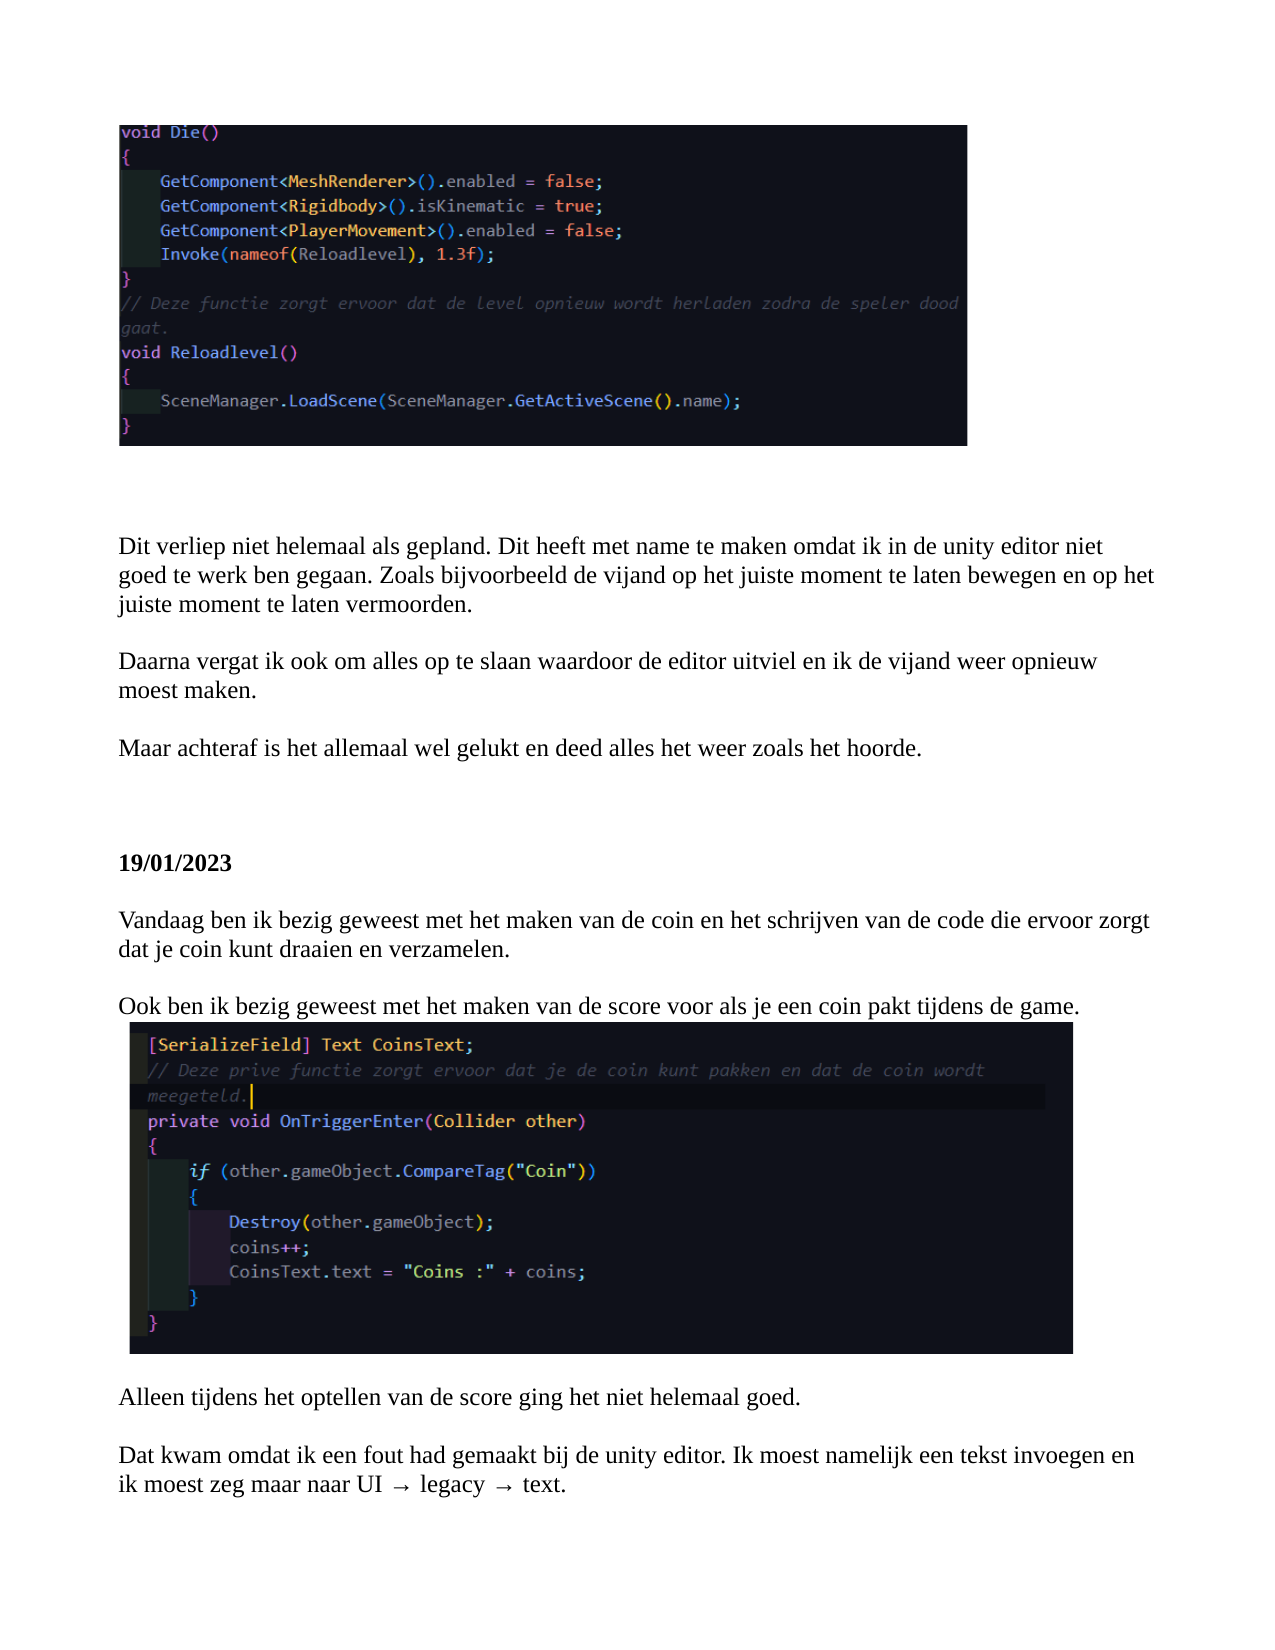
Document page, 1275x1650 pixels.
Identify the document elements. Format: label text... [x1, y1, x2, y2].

text Vandaag ben ik bezig geweest met het maken van de coin en het schrijven van de code die ervoor zorgt dat je coin kunt draaien en verzamelen. [118, 905, 1157, 963]
picture [119, 125, 968, 446]
text Ook ben ik bezig geweest met het maken van de score voor als je een coin pakt tijdens de game. [118, 991, 1157, 1020]
text Dat kwam omdat ik een fout had gemaakt bij de unity editor. Ik moest namelijk een tekst invoegen en ik moest zeg maar naar UI → legacy → text. [118, 1440, 1157, 1497]
text Dit verliep niet helemaal als gepland. Dit heeft met name te maken omdat ik in de unity editor niet goed te werk ben gegaan. Zoals bijvoorbeeld de vijand op het juiste moment te laten bewegen en op het juiste moment te laten vermoorden. [118, 531, 1157, 618]
text Maar achteraf is het allemaal wel gelukt en deed alles het weer zoals het hoorde. [118, 733, 1157, 761]
text 19/01/2023 [118, 848, 1157, 876]
text Daarna vergat ik ook om alles op te slaan waardoor de editor uitviel en ik de vijand weer opnieuw moest maken. [118, 646, 1157, 704]
picture [129, 1022, 1074, 1354]
text Alleen tijdens het optellen van de score ging het niet helemaal goed. [118, 1382, 1157, 1411]
